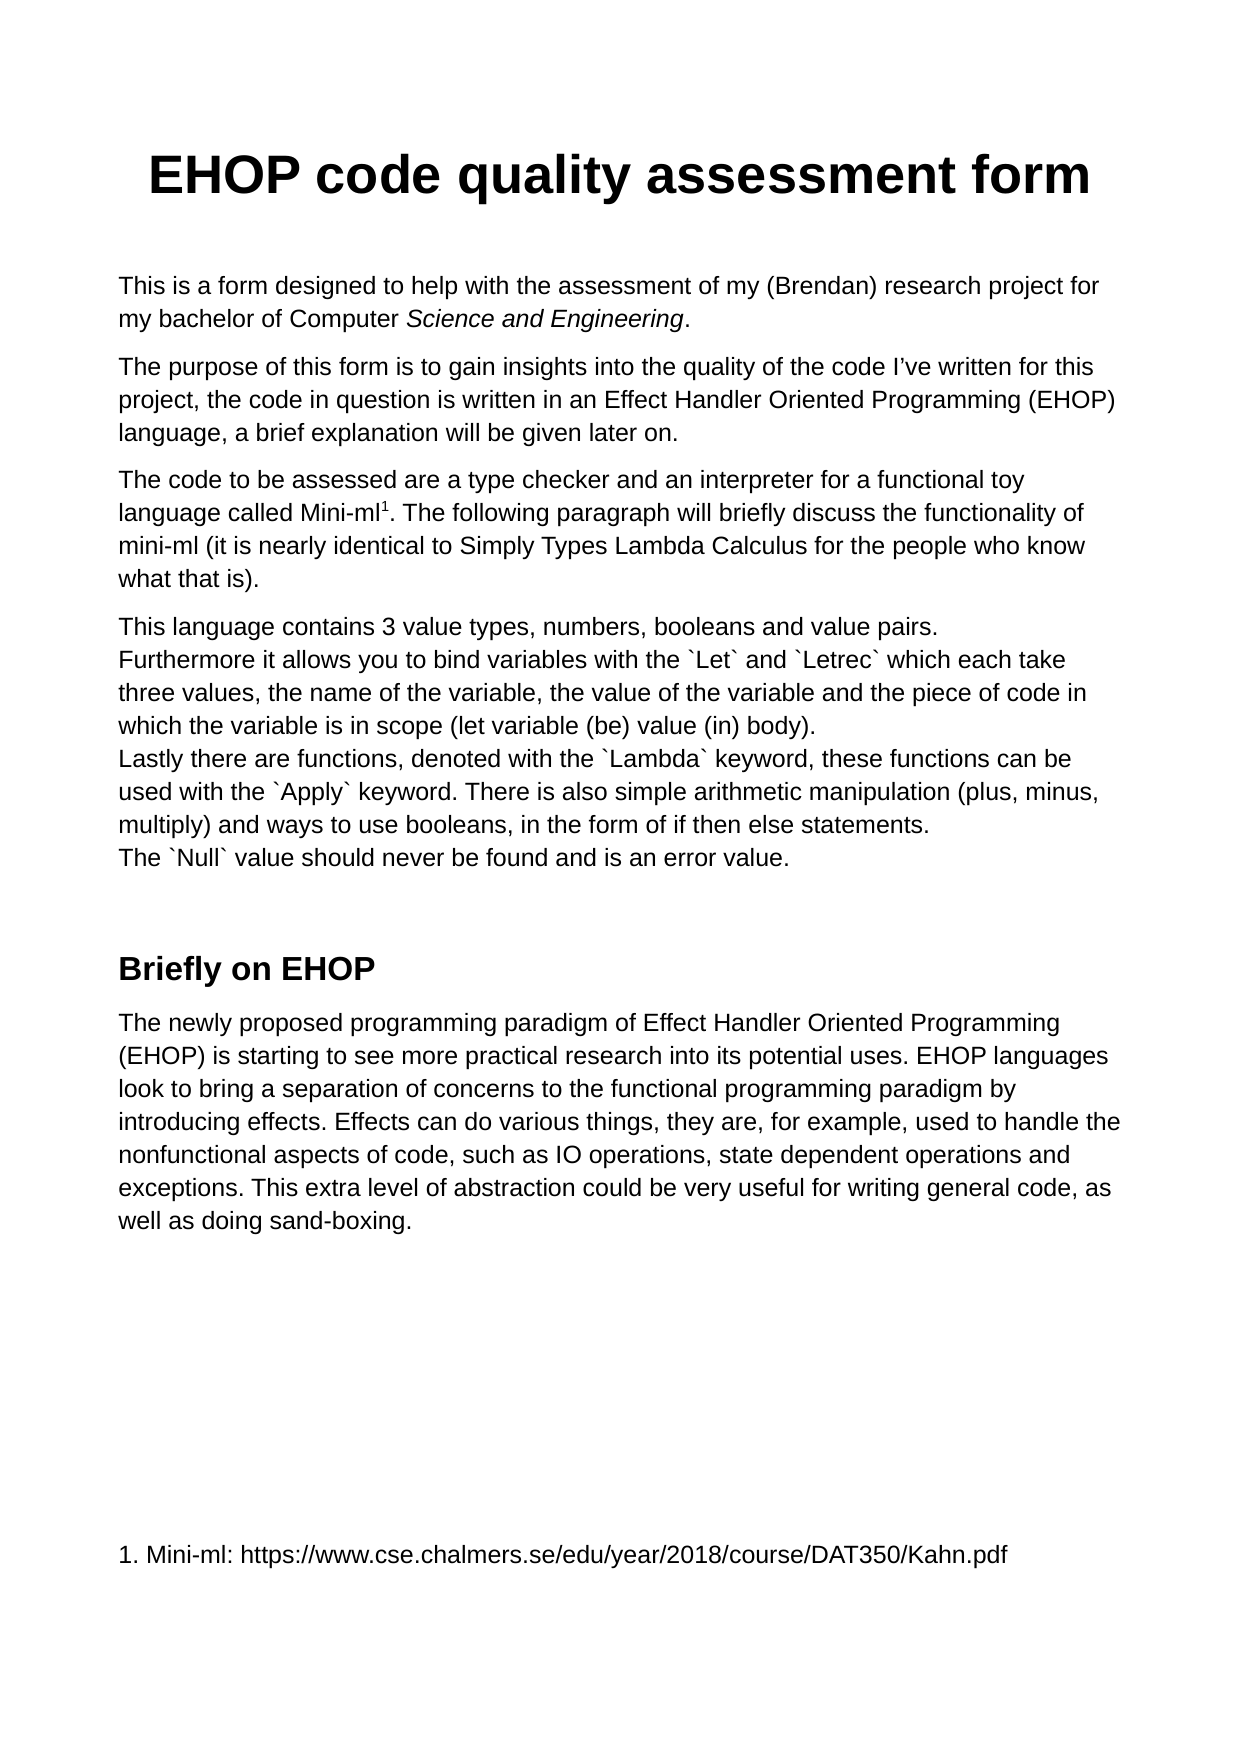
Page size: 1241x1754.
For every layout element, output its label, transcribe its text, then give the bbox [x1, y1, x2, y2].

text 1. Mini-ml: https://www.cse.chalmers.se/edu/year/2018/course/DAT350/Kahn.pdf [118, 1539, 1122, 1568]
text Briefly on EHOP [118, 949, 1122, 988]
text This is a form designed to help with the assessment of my (Brendan) research project for my bachelor of Computer Science and Engineering. [118, 271, 1122, 333]
title EHOP code quality assessment form [118, 143, 1122, 205]
text The purpose of this form is to gain insights into the quality of the code I’ve written for this project, the code in question is written in an Effect Handler Oriented Programming (EHOP) language, a brief explanation will be given later on. [118, 352, 1122, 446]
text This language contains 3 value types, numbers, booleans and value pairs. Furthermore it allows you to bind variables with the `Let` and `Letrec` which each take three values, the name of the variable, the value of the variable and the piece of code in which the variable is in scope (let variable (be) value (in) body). Lastly there are functions, denoted with the `Lambda` keyword, these functions can be used with the `Apply` keyword. There is also simple arithmetic manipulation (plus, minus, multiply) and ways to use booleans, in the form of if then else statements. The `Null` value should never be found and is an error value. [118, 612, 1122, 872]
text The code to be assessed are a type checker and an interpreter for a functional toy language called Mini-ml1. The following paragraph will briefly discuss the functionality of mini-ml (it is nearly identical to Simply Types Lambda Calculus for the people who know what that is). [118, 465, 1122, 593]
text The newly proposed programming paradigm of Effect Handler Oriented Programming (EHOP) is starting to see more practical research into its potential uses. EHOP languages look to bring a separation of concerns to the functional programming paradigm by introducing effects. Effects can do various things, they are, for example, used to handle the nonfunctional aspects of code, such as IO operations, state dependent operations and exceptions. This extra level of abstraction could be very useful for writing general code, as well as doing sand-boxing. [118, 1008, 1122, 1235]
